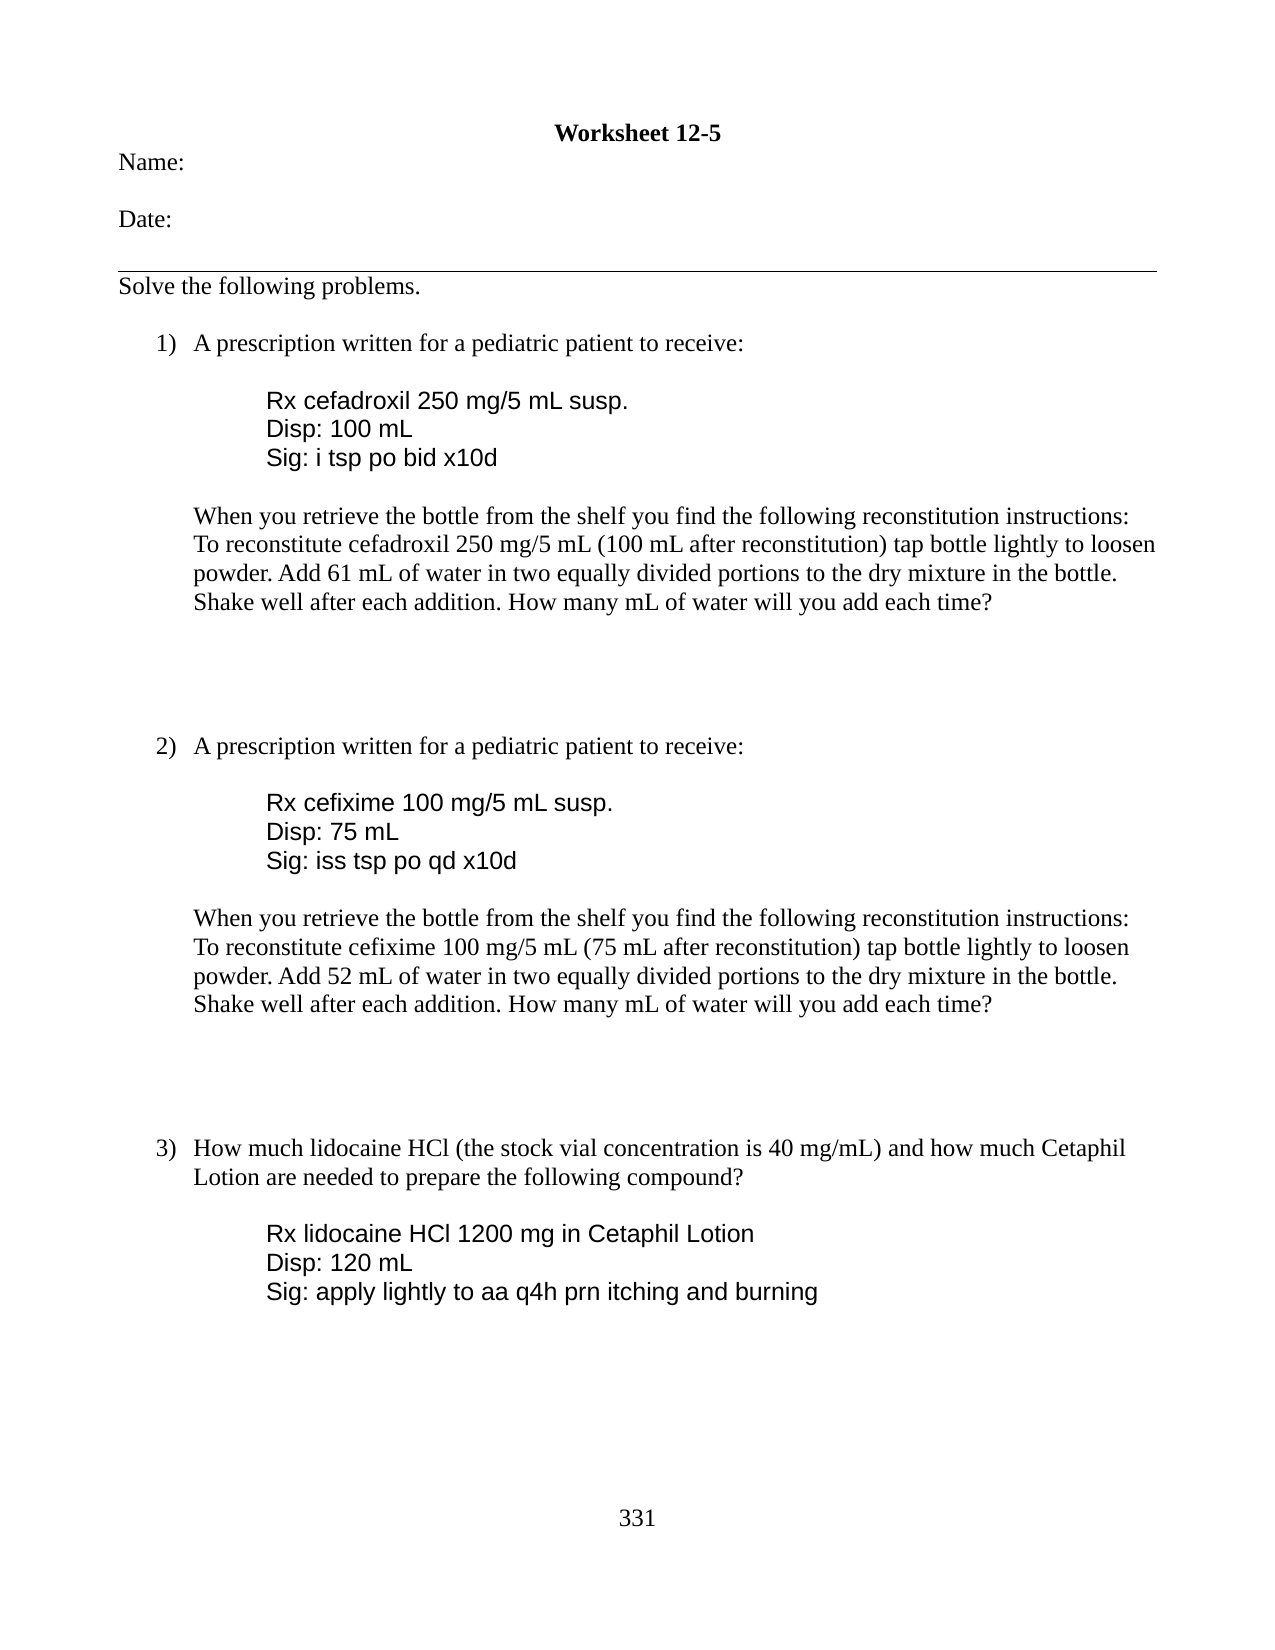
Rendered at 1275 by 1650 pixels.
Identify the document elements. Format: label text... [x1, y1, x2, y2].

text Date: [118, 204, 1157, 233]
list Sig: i tsp po bid x10d [228, 443, 1157, 472]
list Rx lidocaine HCl 1200 mg in Cetaphil Lotion [228, 1219, 1157, 1248]
text Solve the following problems. [118, 272, 1157, 299]
list Disp: 120 mL [228, 1248, 1157, 1277]
text Name: [118, 147, 1157, 176]
list How much lidocaine HCl (the stock vial concentration is 40 mg/mL) and how much Cetaphil Lotion are needed to prepare the following compound? [156, 1133, 1157, 1191]
list A prescription written for a pediatric patient to receive: [156, 731, 1157, 759]
list Rx cefadroxil 250 mg/5 mL susp. [228, 386, 1157, 414]
list When you retrieve the bottle from the shelf you find the following reconstitution instructions: To reconstitute cefadroxil 250 mg/5 mL (100 mL after reconstitution) tap bottle lightly to loosen powder. Add 61 mL of water in two equally divided portions to the dry mixture in the bottle. Shake well after each addition. How many mL of water will you add each time? [156, 501, 1157, 616]
list Rx cefixime 100 mg/5 mL susp. [228, 788, 1157, 817]
list When you retrieve the bottle from the shelf you find the following reconstitution instructions: To reconstitute cefixime 100 mg/5 mL (75 mL after reconstitution) tap bottle lightly to loosen powder. Add 52 mL of water in two equally divided portions to the dry mixture in the bottle. Shake well after each addition. How many mL of water will you add each time? [156, 903, 1157, 1018]
list A prescription written for a pediatric patient to receive: [156, 328, 1157, 357]
list Disp: 100 mL [228, 414, 1157, 443]
list Sig: iss tsp po qd x10d [228, 846, 1157, 874]
text Worksheet 12-5 [118, 118, 1157, 147]
list Sig: apply lightly to aa q4h prn itching and burning [228, 1277, 1157, 1306]
list Disp: 75 mL [228, 817, 1157, 846]
